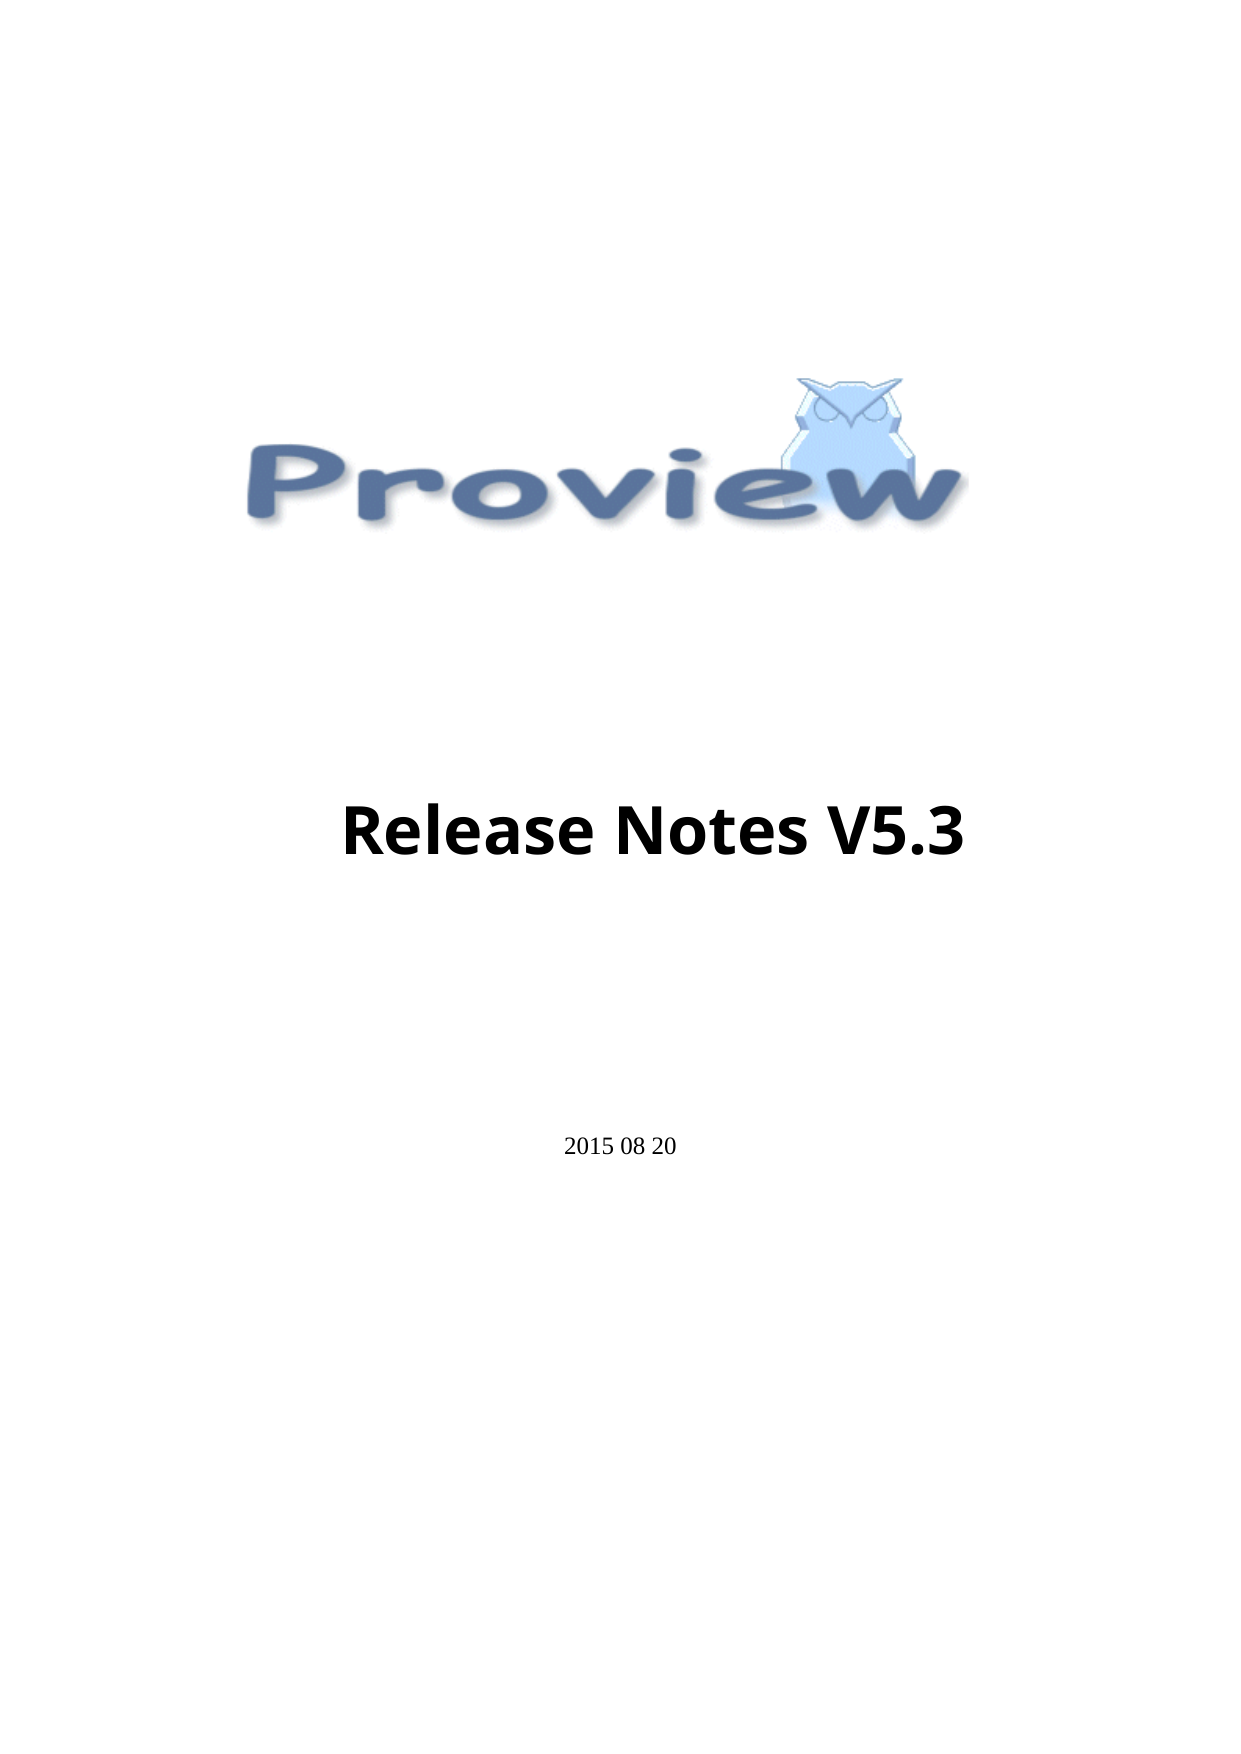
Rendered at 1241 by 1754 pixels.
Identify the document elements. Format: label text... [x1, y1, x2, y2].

text 2015 08 20 [118, 1132, 1122, 1160]
text Release Notes V5.3 [118, 783, 1122, 874]
picture [229, 377, 980, 534]
